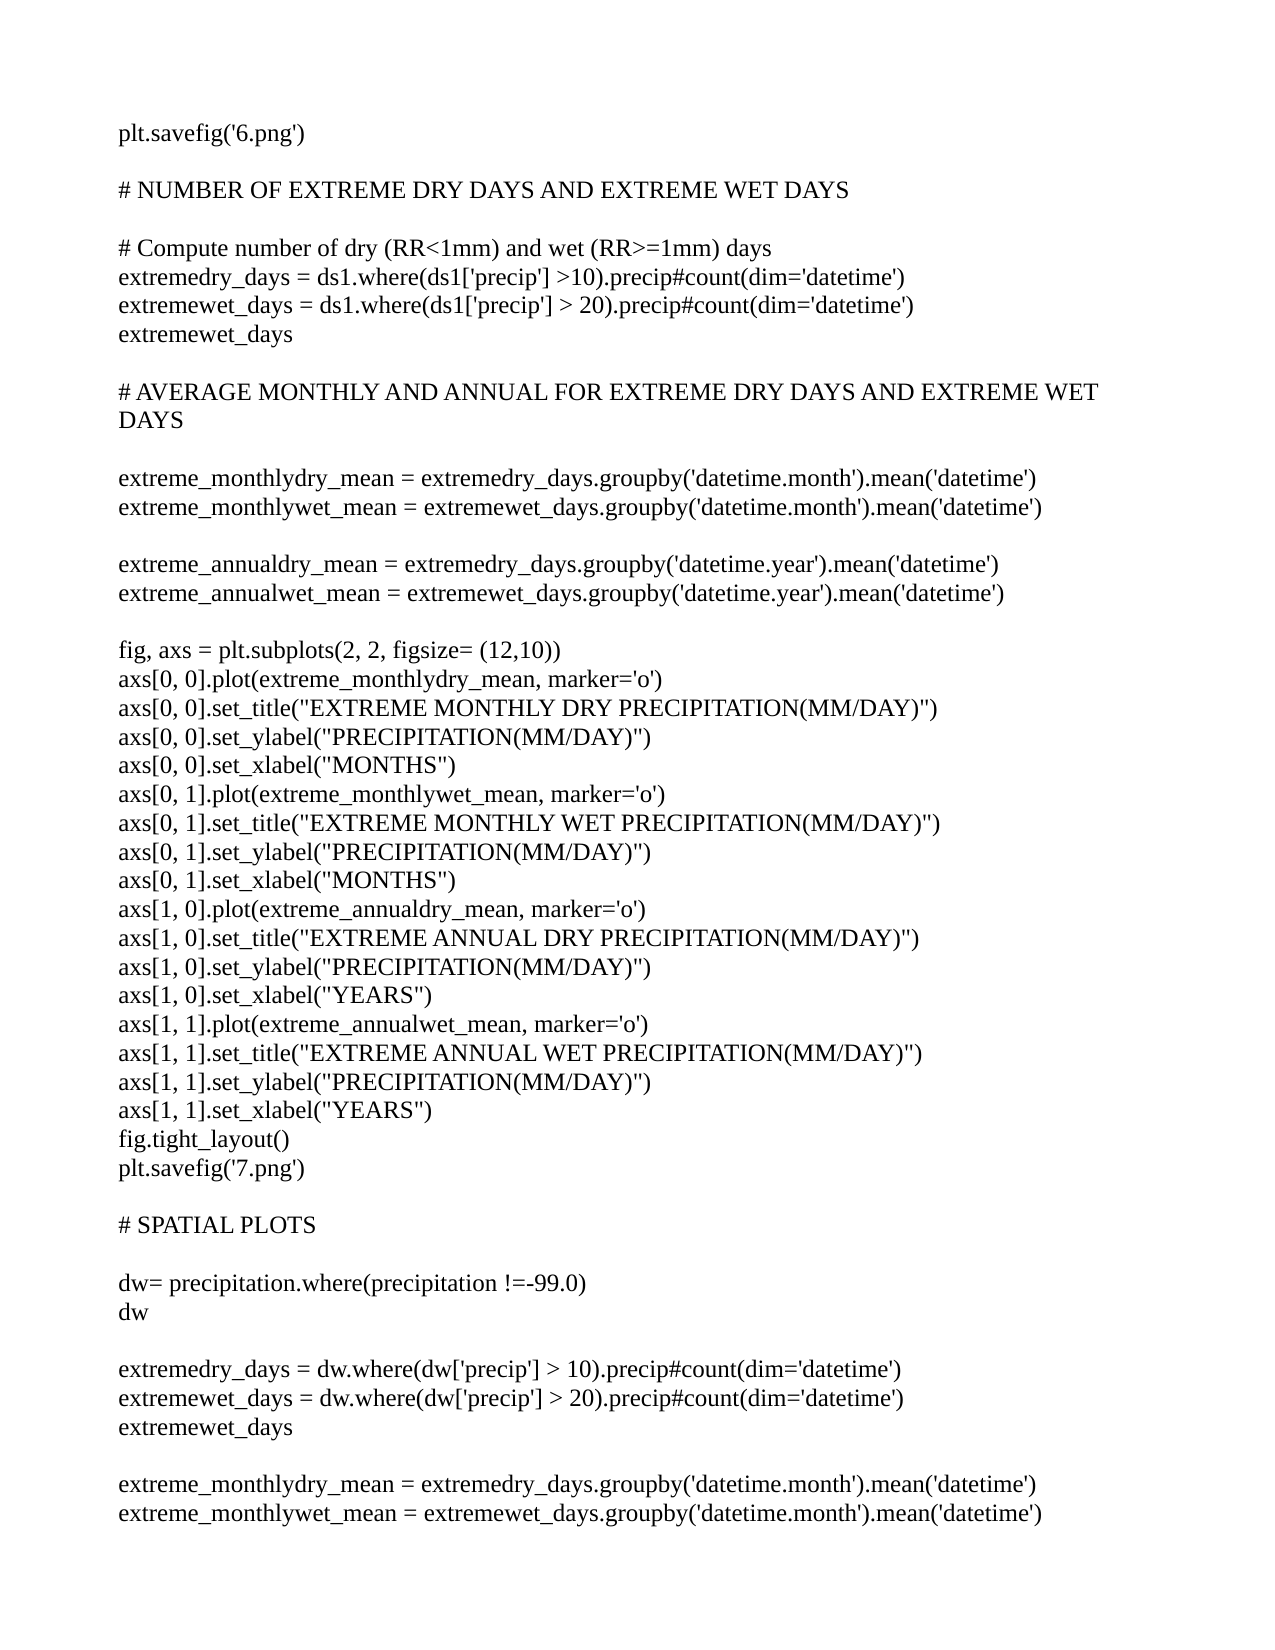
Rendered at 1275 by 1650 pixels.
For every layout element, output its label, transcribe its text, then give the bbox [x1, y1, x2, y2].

text # NUMBER OF EXTREME DRY DAYS AND EXTREME WET DAYS [118, 176, 1157, 204]
text extremedry_days = ds1.where(ds1['precip'] >10).precip#count(dim='datetime') [118, 262, 1157, 291]
text axs[0, 0].set_title("EXTREME MONTHLY DRY PRECIPITATION(MM/DAY)") [118, 693, 1157, 722]
text # SPATIAL PLOTS [118, 1211, 1157, 1239]
text # AVERAGE MONTHLY AND ANNUAL FOR EXTREME DRY DAYS AND EXTREME WET DAYS [118, 377, 1157, 434]
text extremewet_days = ds1.where(ds1['precip'] > 20).precip#count(dim='datetime') [118, 291, 1157, 319]
text axs[1, 1].set_ylabel("PRECIPITATION(MM/DAY)") [118, 1067, 1157, 1096]
text axs[0, 1].set_xlabel("MONTHS") [118, 866, 1157, 894]
text extreme_monthlywet_mean = extremewet_days.groupby('datetime.month').mean('datetime') [118, 1498, 1157, 1527]
text extreme_monthlywet_mean = extremewet_days.groupby('datetime.month').mean('datetime') [118, 492, 1157, 521]
text extremewet_days [118, 1412, 1157, 1441]
text axs[1, 0].plot(extreme_annualdry_mean, marker='o') [118, 894, 1157, 923]
text fig, axs = plt.subplots(2, 2, figsize= (12,10)) [118, 636, 1157, 664]
text dw= precipitation.where(precipitation !=-99.0) [118, 1268, 1157, 1297]
text axs[0, 0].plot(extreme_monthlydry_mean, marker='o') [118, 664, 1157, 693]
text extreme_annualdry_mean = extremedry_days.groupby('datetime.year').mean('datetime') [118, 549, 1157, 578]
text fig.tight_layout() [118, 1124, 1157, 1153]
text extreme_monthlydry_mean = extremedry_days.groupby('datetime.month').mean('datetime') [118, 1469, 1157, 1498]
text plt.savefig('6.png') [118, 118, 1157, 147]
text extremewet_days = dw.where(dw['precip'] > 20).precip#count(dim='datetime') [118, 1383, 1157, 1412]
text axs[1, 1].plot(extreme_annualwet_mean, marker='o') [118, 1009, 1157, 1038]
text axs[0, 1].set_title("EXTREME MONTHLY WET PRECIPITATION(MM/DAY)") [118, 808, 1157, 837]
text axs[0, 0].set_ylabel("PRECIPITATION(MM/DAY)") [118, 722, 1157, 751]
text axs[0, 0].set_xlabel("MONTHS") [118, 751, 1157, 779]
text axs[1, 1].set_title("EXTREME ANNUAL WET PRECIPITATION(MM/DAY)") [118, 1038, 1157, 1067]
text axs[1, 0].set_title("EXTREME ANNUAL DRY PRECIPITATION(MM/DAY)") [118, 923, 1157, 952]
text dw [118, 1297, 1157, 1326]
text extremedry_days = dw.where(dw['precip'] > 10).precip#count(dim='datetime') [118, 1354, 1157, 1383]
text plt.savefig('7.png') [118, 1153, 1157, 1182]
text axs[1, 0].set_xlabel("YEARS") [118, 981, 1157, 1009]
text extremewet_days [118, 319, 1157, 348]
text axs[1, 1].set_xlabel("YEARS") [118, 1096, 1157, 1124]
text axs[0, 1].plot(extreme_monthlywet_mean, marker='o') [118, 779, 1157, 808]
text extreme_monthlydry_mean = extremedry_days.groupby('datetime.month').mean('datetime') [118, 463, 1157, 492]
text # Compute number of dry (RR<1mm) and wet (RR>=1mm) days [118, 233, 1157, 262]
text extreme_annualwet_mean = extremewet_days.groupby('datetime.year').mean('datetime') [118, 578, 1157, 607]
text axs[1, 0].set_ylabel("PRECIPITATION(MM/DAY)") [118, 952, 1157, 981]
text axs[0, 1].set_ylabel("PRECIPITATION(MM/DAY)") [118, 837, 1157, 866]
